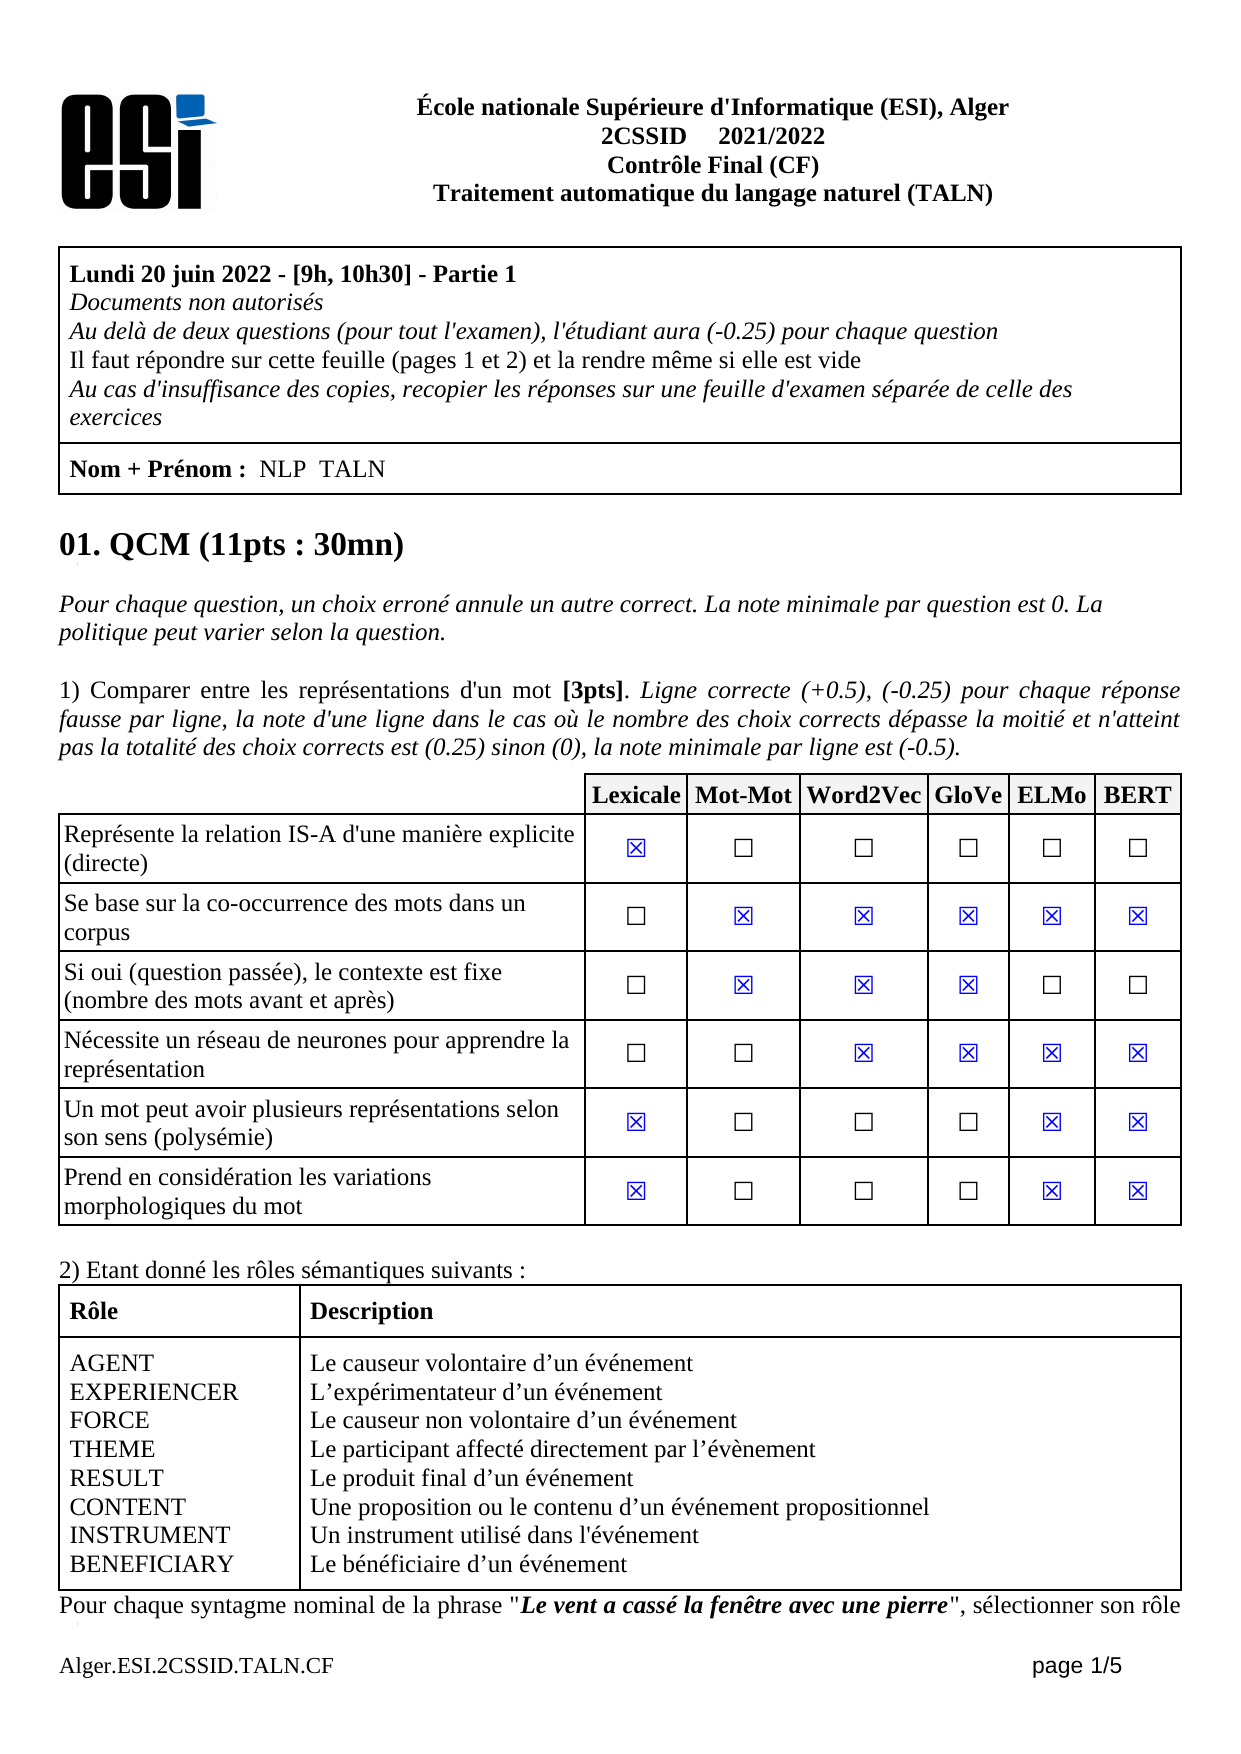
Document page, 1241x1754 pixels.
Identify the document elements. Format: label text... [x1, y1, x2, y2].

table_cell ☐ [1096, 815, 1180, 882]
table_cell ☐ [801, 815, 927, 882]
table_header BERT [1096, 775, 1180, 813]
table_cell Nécessite un réseau de neurones pour apprendre la représentation [60, 1021, 584, 1087]
table_cell ☐ [688, 1158, 799, 1224]
table_cell ☐ [688, 1021, 799, 1087]
table_cell Nom + Prénom : NLP TALN [60, 444, 1180, 493]
table_cell ☐ [586, 884, 686, 950]
picture [59, 92, 218, 213]
table_cell ☐ [929, 1089, 1008, 1156]
table_cell Se base sur la co-occurrence des mots dans un corpus [60, 884, 584, 950]
text 01. QCM (11pts : 30mn) [59, 524, 1181, 562]
table_cell ☒ [1010, 884, 1094, 950]
table_header [59, 773, 584, 813]
table_cell ☒ [801, 884, 927, 950]
table_header Rôle [60, 1286, 299, 1336]
table_cell ☐ [586, 952, 686, 1019]
table_cell ☐ [929, 1158, 1008, 1224]
table_cell ☒ [688, 884, 799, 950]
table_cell ☒ [1096, 884, 1180, 950]
table_cell Le causeur volontaire d’un événement L’expérimentateur d’un événement Le causeur non volontaire d’un événement Le participant affecté directement par l’évènement Le produit final d’un événement Une proposition ou le contenu d’un événement propositionnel Un instrument utilisé dans l'événement Le bénéficiaire d’un événement [301, 1338, 1180, 1588]
table_cell ☒ [1096, 1021, 1180, 1087]
text 2) Etant donné les rôles sémantiques suivants : [59, 1255, 1181, 1284]
text Pour chaque syntagme nominal de la phrase "Le vent a cassé la fenêtre avec une pierre", sélectionner son rôle [59, 1591, 1181, 1619]
text Pour chaque question, un choix erroné annule un autre correct. La note minimale par question est 0. La politique peut varier selon la question. [59, 589, 1181, 646]
table_cell ☒ [801, 1021, 927, 1087]
table_cell Représente la relation IS-A d'une manière explicite (directe) [60, 815, 584, 882]
table_cell Si oui (question passée), le contexte est fixe (nombre des mots avant et après) [60, 952, 584, 1019]
table_cell ☒ [586, 1089, 686, 1156]
table_cell Un mot peut avoir plusieurs représentations selon son sens (polysémie) [60, 1089, 584, 1156]
table_cell ☐ [1010, 815, 1094, 882]
table_cell ☐ [1010, 952, 1094, 1019]
table_cell Prend en considération les variations morphologiques du mot [60, 1158, 584, 1224]
table_cell ☒ [688, 952, 799, 1019]
table_cell ☒ [929, 884, 1008, 950]
table_cell ☐ [801, 1089, 927, 1156]
table_cell ☐ [586, 1021, 686, 1087]
table_header GloVe [929, 775, 1008, 813]
table_cell ☒ [929, 952, 1008, 1019]
table_cell ☒ [1010, 1089, 1094, 1156]
table_cell ☐ [929, 815, 1008, 882]
table_cell ☒ [801, 952, 927, 1019]
table_cell ☐ [801, 1158, 927, 1224]
table_header [59, 88, 245, 217]
table_cell ☐ [1096, 952, 1180, 1019]
table_header Lexicale [586, 775, 686, 813]
table_header Mot-Mot [688, 775, 799, 813]
table_cell ☒ [1096, 1158, 1180, 1224]
table_header École nationale Supérieure d'Informatique (ESI), Alger 2CSSID 2021/2022 Contrôle Final (CF) Traitement automatique du langage naturel (TALN) [245, 88, 1181, 217]
table_header Lundi 20 juin 2022 - [9h, 10h30] - Partie 1 Documents non autorisés Au delà de deux questions (pour tout l'examen), l'étudiant aura (-0.25) pour chaque question Il faut répondre sur cette feuille (pages 1 et 2) et la rendre même si elle est vide Au cas d'insuffisance des copies, recopier les réponses sur une feuille d'examen séparée de celle des exercices [60, 248, 1180, 442]
table_cell ☒ [586, 815, 686, 882]
table_cell ☐ [688, 1089, 799, 1156]
table_header Description [301, 1286, 1180, 1336]
table_header Word2Vec [801, 775, 927, 813]
table_cell ☒ [1010, 1158, 1094, 1224]
table_header ELMo [1010, 775, 1094, 813]
table_cell ☒ [929, 1021, 1008, 1087]
table_cell ☒ [1096, 1089, 1180, 1156]
table_cell AGENT EXPERIENCER FORCE THEME RESULT CONTENT INSTRUMENT BENEFICIARY [60, 1338, 299, 1588]
text 1) Comparer entre les représentations d'un mot [3pts]. Ligne correcte (+0.5), (-0.25) pour chaque réponse fausse par ligne, la note d'une ligne dans le cas où le nombre des choix corrects dépasse la moitié et n'atteint pas la totalité des choix corrects est (0.25) sinon (0), la note minimale par ligne est (-0.5). [59, 675, 1181, 761]
table_cell ☒ [1010, 1021, 1094, 1087]
table_cell ☒ [586, 1158, 686, 1224]
table_cell ☐ [688, 815, 799, 882]
